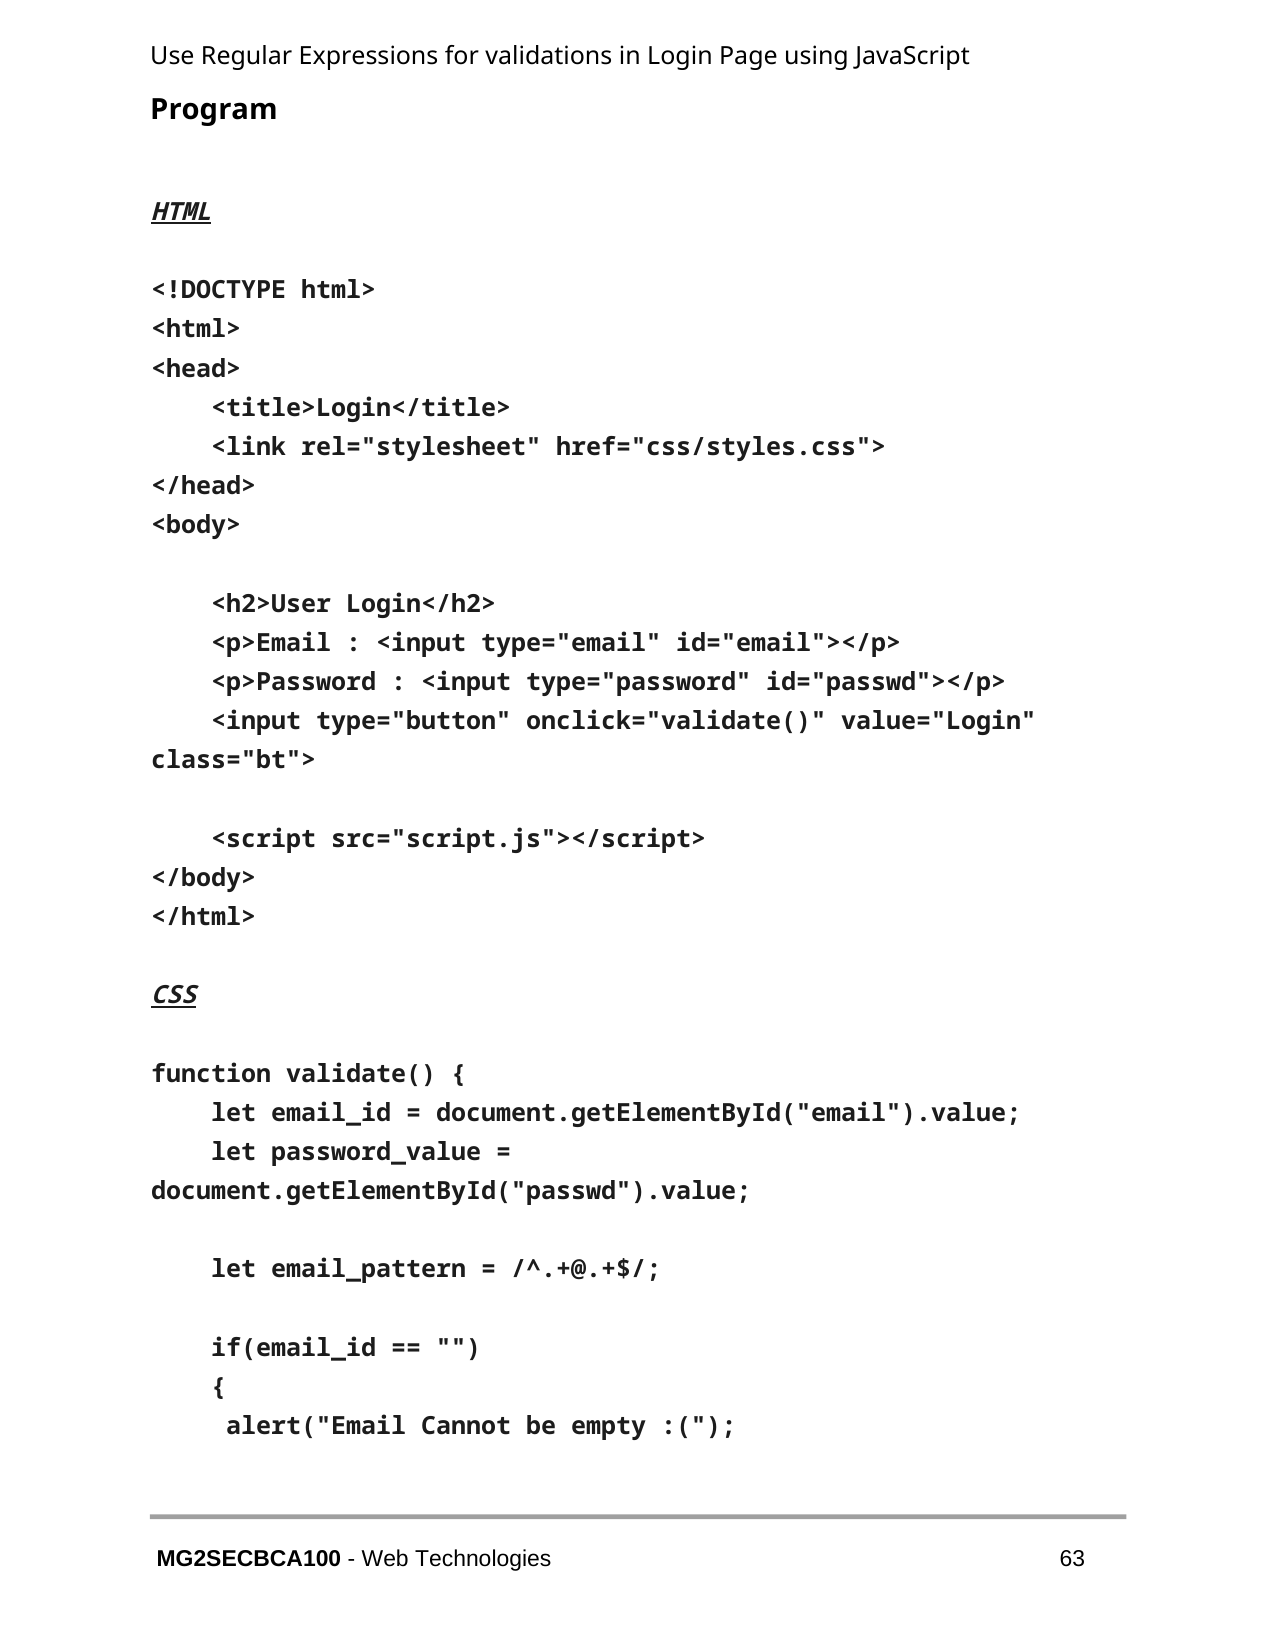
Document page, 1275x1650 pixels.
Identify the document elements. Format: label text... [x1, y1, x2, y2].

text Use Regular Expressions for validations in Login Page using JavaScript [150, 37, 1125, 72]
text Program [150, 88, 1125, 128]
table_header HTML <!DOCTYPE html> <html> <head> <title>Login</title> <link rel="stylesheet" href="css/styles.css"> </head> <body> <h2>User Login</h2> <p>Email : <input type="email" id="email"></p> <p>Password : <input type="password" id="passwd"></p> <input type="button" onclick="validate()" value="Login" class="bt"> <script src="script.js"></script> </body> </html> CSS function validate() { let email_id = document.getElementById("email").value; let password_value = document.getElementById("passwd").value; let email_pattern = /^.+@.+$/; if(email_id == "") { alert("Email Cannot be empty :("); [140, 194, 1114, 1446]
